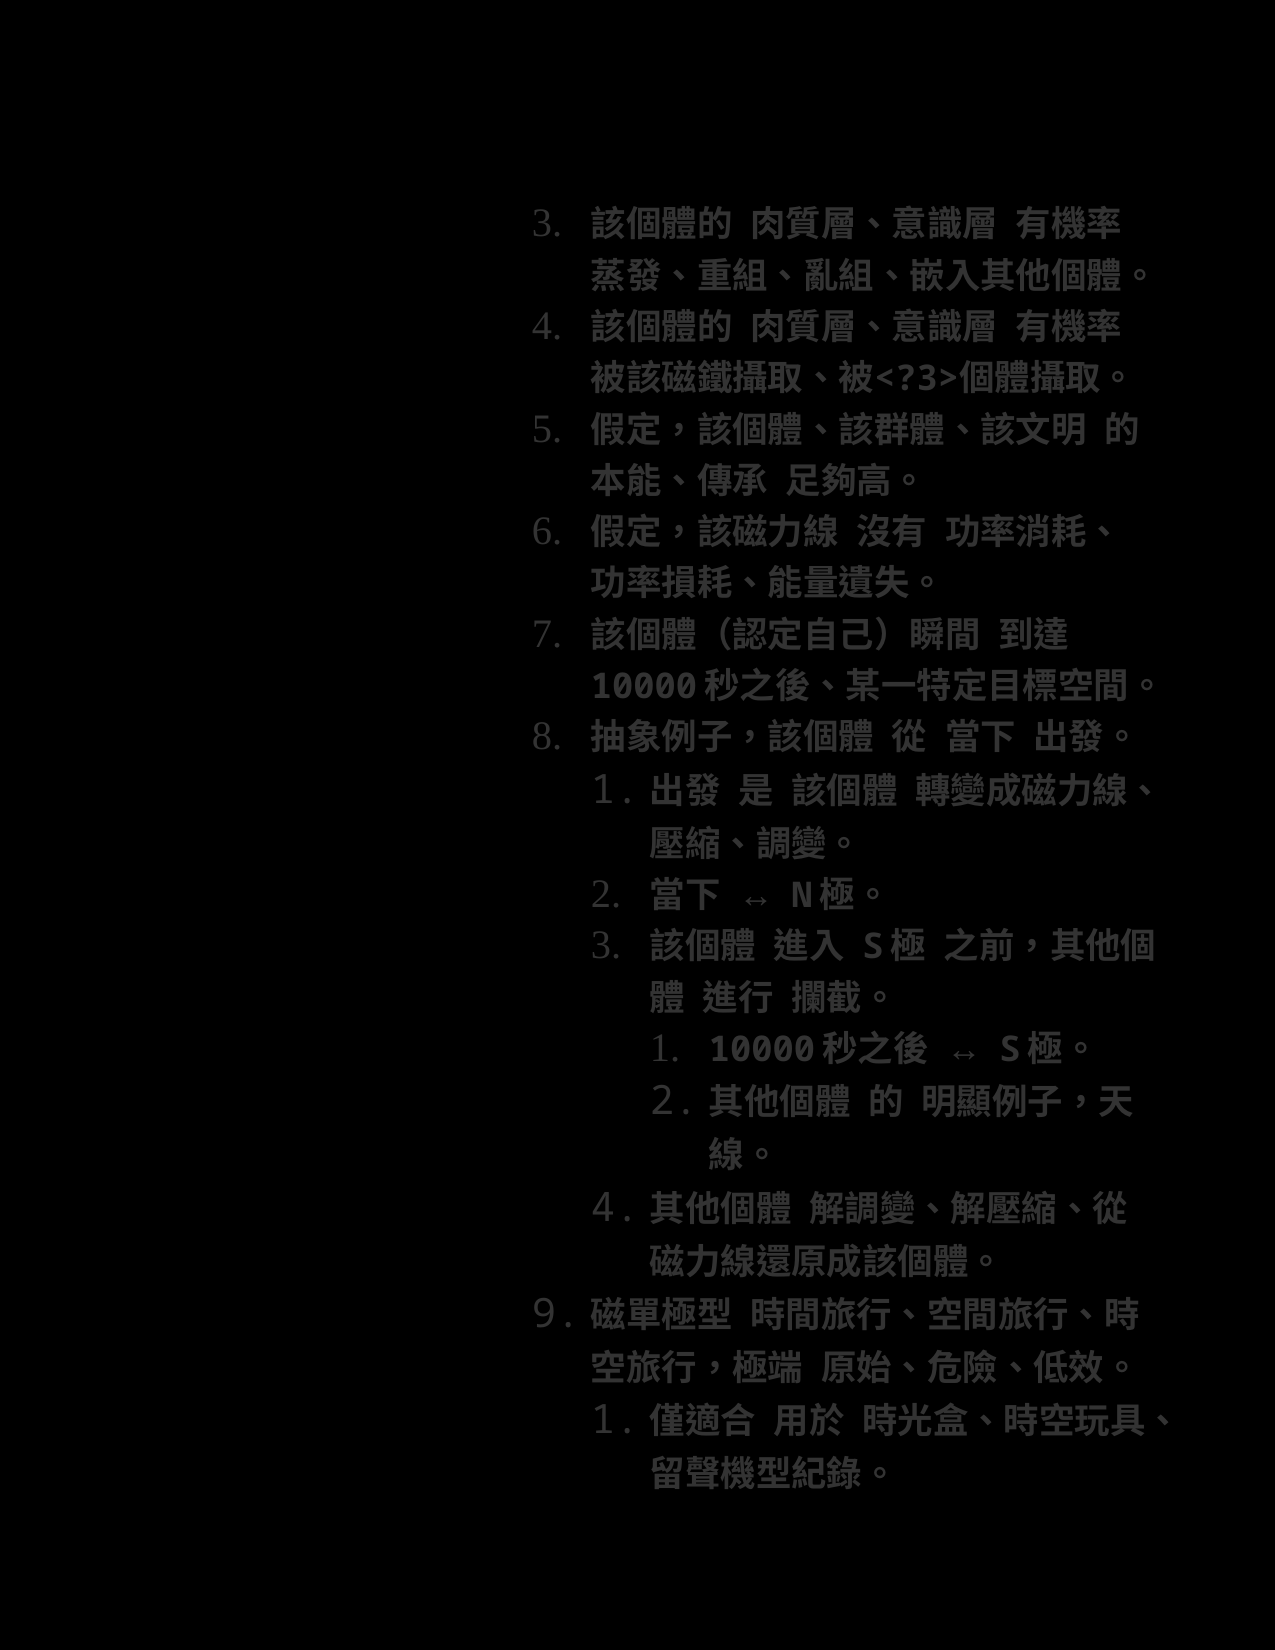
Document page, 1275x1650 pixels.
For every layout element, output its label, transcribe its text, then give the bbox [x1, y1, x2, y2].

list 磁單極型 時間旅行、空間旅行、時空旅行，極端 原始、危險、低效。 [532, 1284, 1157, 1391]
list 該個體 進入 S極 之前，其他個體 進行 攔截。 [591, 918, 1157, 1020]
list 當下 ↔ N極。 [591, 866, 1157, 918]
list 僅適合 用於 時光盒、時空玩具、留聲機型紀錄。 [591, 1391, 1157, 1497]
list 抽象例子，該個體 從 當下 出發。 [532, 709, 1157, 760]
list 假定，該磁力線 沒有 功率消耗、功率損耗、能量遺失。 [532, 503, 1157, 606]
list 其他個體 解調變、解壓縮、從磁力線還原成該個體。 [591, 1178, 1157, 1284]
list 該個體的 肉質層、意識層 有機率 蒸發、重組、亂組、嵌入其他個體。 [532, 196, 1157, 298]
list 該個體（認定自己）瞬間 到達 10000秒之後、某一特定目標空間。 [532, 606, 1157, 709]
list 假定，該個體、該群體、該文明 的 本能、傳承 足夠高。 [532, 401, 1157, 503]
list 其他個體 的 明顯例子，天線。 [649, 1072, 1157, 1178]
list 該個體的 肉質層、意識層 有機率 被該磁鐵攝取、被<?3>個體攝取。 [532, 298, 1157, 401]
list 10000秒之後 ↔ S極。 [649, 1020, 1157, 1072]
list 出發 是 該個體 轉變成磁力線、壓縮、調變。 [591, 760, 1157, 866]
